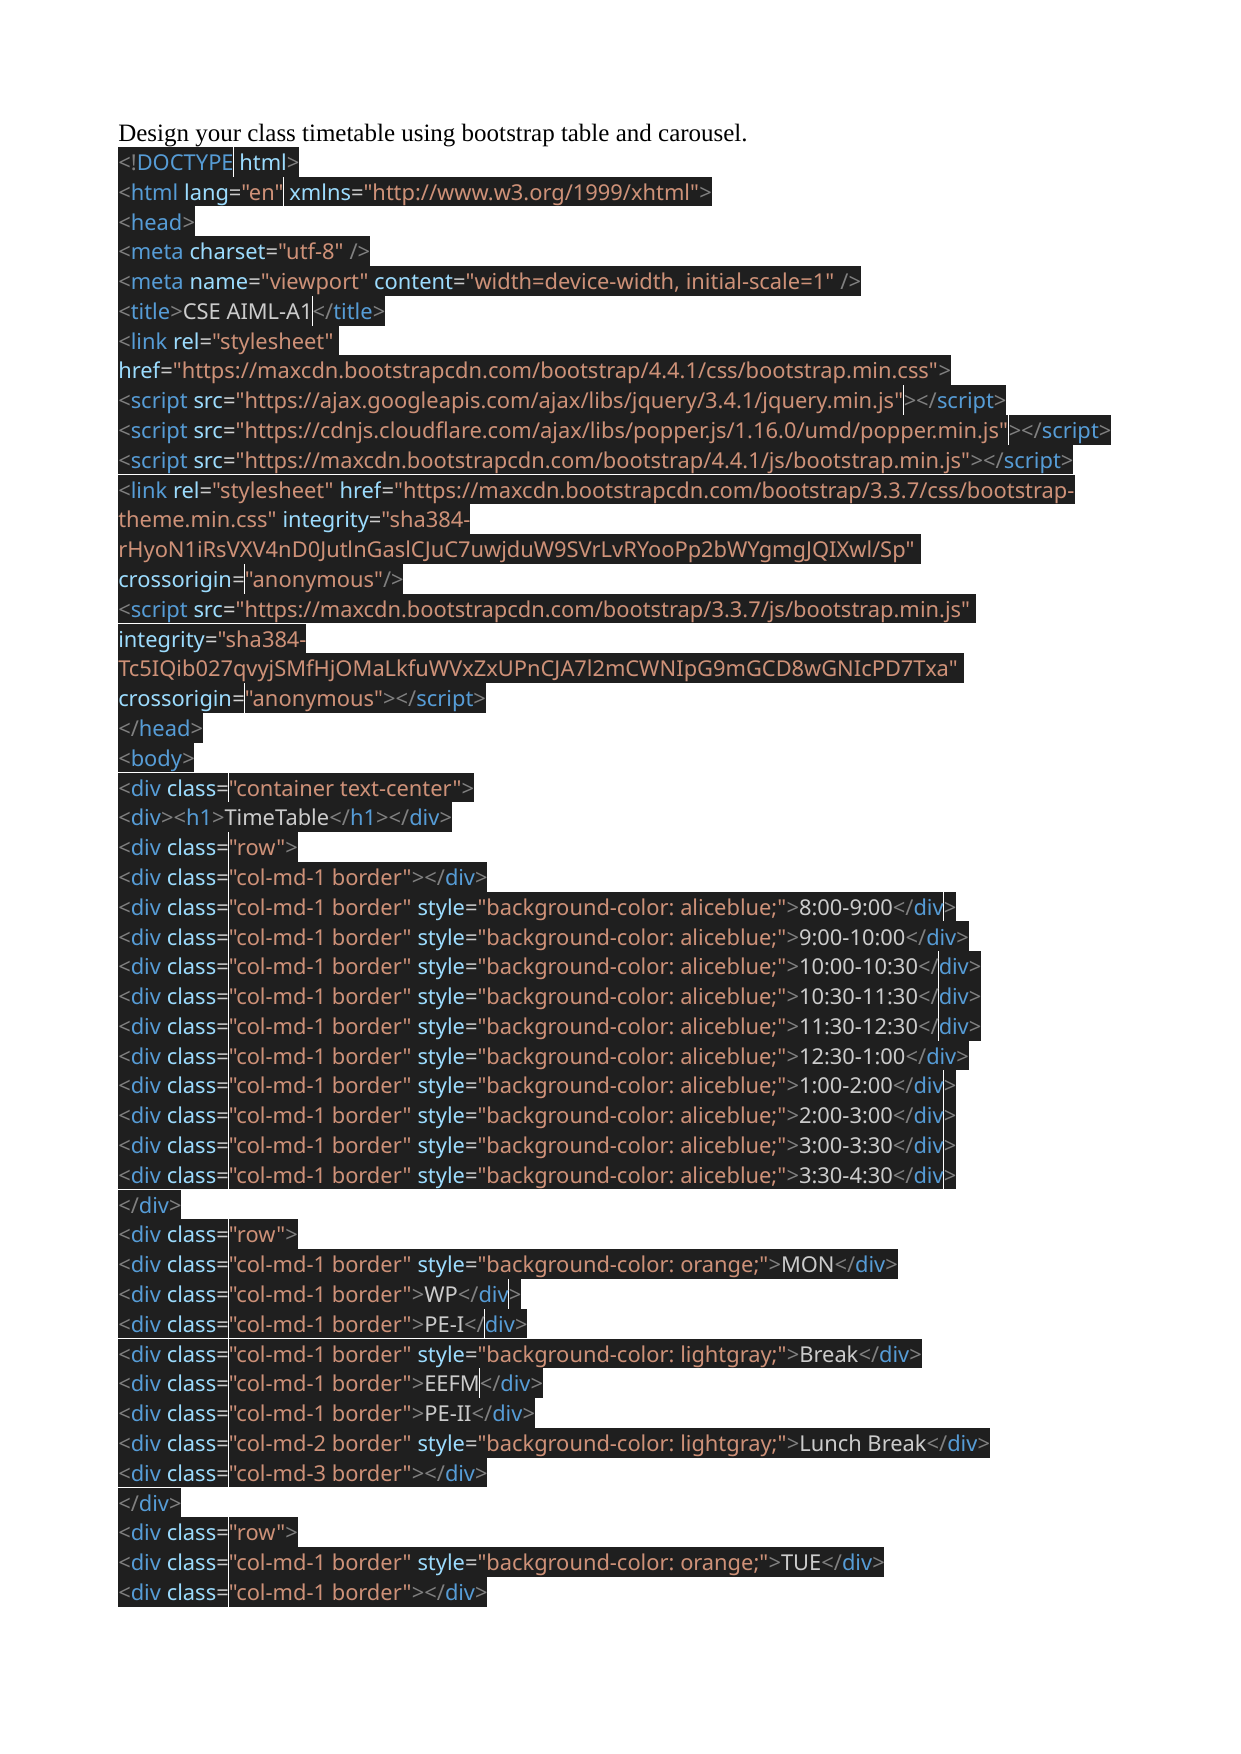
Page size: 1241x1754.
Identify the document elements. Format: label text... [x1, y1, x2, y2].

text <div class="col-md-1 border" style="background-color: orange;">MON</div> [118, 1249, 1122, 1279]
text Design your class timetable using bootstrap table and carousel. [118, 118, 1122, 147]
text <div class="col-md-1 border" style="background-color: lightgray;">Break</div> [118, 1338, 1122, 1368]
text <div class="col-md-1 border" style="background-color: aliceblue;">10:30-11:30</div> [118, 981, 1122, 1011]
text <link rel="stylesheet" href="https://maxcdn.bootstrapcdn.com/bootstrap/4.4.1/css/bootstrap.min.css"> [118, 326, 1122, 385]
text <div class="col-md-1 border" style="background-color: aliceblue;">3:00-3:30</div> [118, 1130, 1122, 1160]
text <div class="row"> [118, 1219, 1122, 1249]
text <div class="col-md-1 border" style="background-color: aliceblue;">8:00-9:00</div> [118, 892, 1122, 921]
text <div class="col-md-1 border" style="background-color: aliceblue;">12:30-1:00</div> [118, 1041, 1122, 1070]
text <div class="col-md-2 border" style="background-color: lightgray;">Lunch Break</div> [118, 1428, 1122, 1458]
text <script src="https://maxcdn.bootstrapcdn.com/bootstrap/3.3.7/js/bootstrap.min.js" integrity="sha384-Tc5IQib027qvyjSMfHjOMaLkfuWVxZxUPnCJA7l2mCWNIpG9mGCD8wGNIcPD7Txa" crossorigin="anonymous"></script> [118, 594, 1122, 713]
text <div class="container text-center"> [118, 772, 1122, 802]
text <meta name="viewport" content="width=device-width, initial-scale=1" /> [118, 266, 1122, 296]
text <div class="col-md-1 border" style="background-color: aliceblue;">3:30-4:30</div> [118, 1160, 1122, 1189]
text <script src="https://cdnjs.cloudflare.com/ajax/libs/popper.js/1.16.0/umd/popper.min.js"></script> [118, 415, 1122, 445]
text <div class="col-md-3 border"></div> [118, 1458, 1122, 1487]
text <div class="col-md-1 border" style="background-color: aliceblue;">9:00-10:00</div> [118, 921, 1122, 951]
text </div> [118, 1487, 1122, 1517]
text <body> [118, 743, 1122, 772]
text <div class="row"> [118, 1517, 1122, 1547]
text <div class="col-md-1 border" style="background-color: aliceblue;">10:00-10:30</div> [118, 951, 1122, 981]
text <div class="col-md-1 border">PE-II</div> [118, 1398, 1122, 1428]
text <div class="col-md-1 border" style="background-color: aliceblue;">1:00-2:00</div> [118, 1070, 1122, 1100]
text <div class="col-md-1 border" style="background-color: aliceblue;">2:00-3:00</div> [118, 1100, 1122, 1130]
text <div class="col-md-1 border"></div> [118, 1577, 1122, 1607]
text <div><h1>TimeTable</h1></div> [118, 802, 1122, 832]
text <!DOCTYPE html> [118, 147, 1122, 177]
text <div class="col-md-1 border" style="background-color: orange;">TUE</div> [118, 1547, 1122, 1577]
text <div class="col-md-1 border">WP</div> [118, 1279, 1122, 1309]
text </head> [118, 713, 1122, 743]
text <link rel="stylesheet" href="https://maxcdn.bootstrapcdn.com/bootstrap/3.3.7/css/bootstrap-theme.min.css" integrity="sha384-rHyoN1iRsVXV4nD0JutlnGaslCJuC7uwjduW9SVrLvRYooPp2bWYgmgJQIXwl/Sp" crossorigin="anonymous"/> [118, 474, 1122, 594]
text <script src="https://maxcdn.bootstrapcdn.com/bootstrap/4.4.1/js/bootstrap.min.js"></script> [118, 445, 1122, 474]
text <div class="col-md-1 border">EEFM</div> [118, 1368, 1122, 1398]
text <meta charset="utf-8" /> [118, 236, 1122, 266]
text <head> [118, 206, 1122, 236]
text <div class="col-md-1 border" style="background-color: aliceblue;">11:30-12:30</div> [118, 1011, 1122, 1041]
text <title>CSE AIML-A1</title> [118, 296, 1122, 326]
text </div> [118, 1189, 1122, 1219]
text <div class="row"> [118, 832, 1122, 862]
text <div class="col-md-1 border">PE-I</div> [118, 1309, 1122, 1338]
text <div class="col-md-1 border"></div> [118, 862, 1122, 892]
text <script src="https://ajax.googleapis.com/ajax/libs/jquery/3.4.1/jquery.min.js"></script> [118, 385, 1122, 415]
text <html lang="en" xmlns="http://www.w3.org/1999/xhtml"> [118, 177, 1122, 206]
